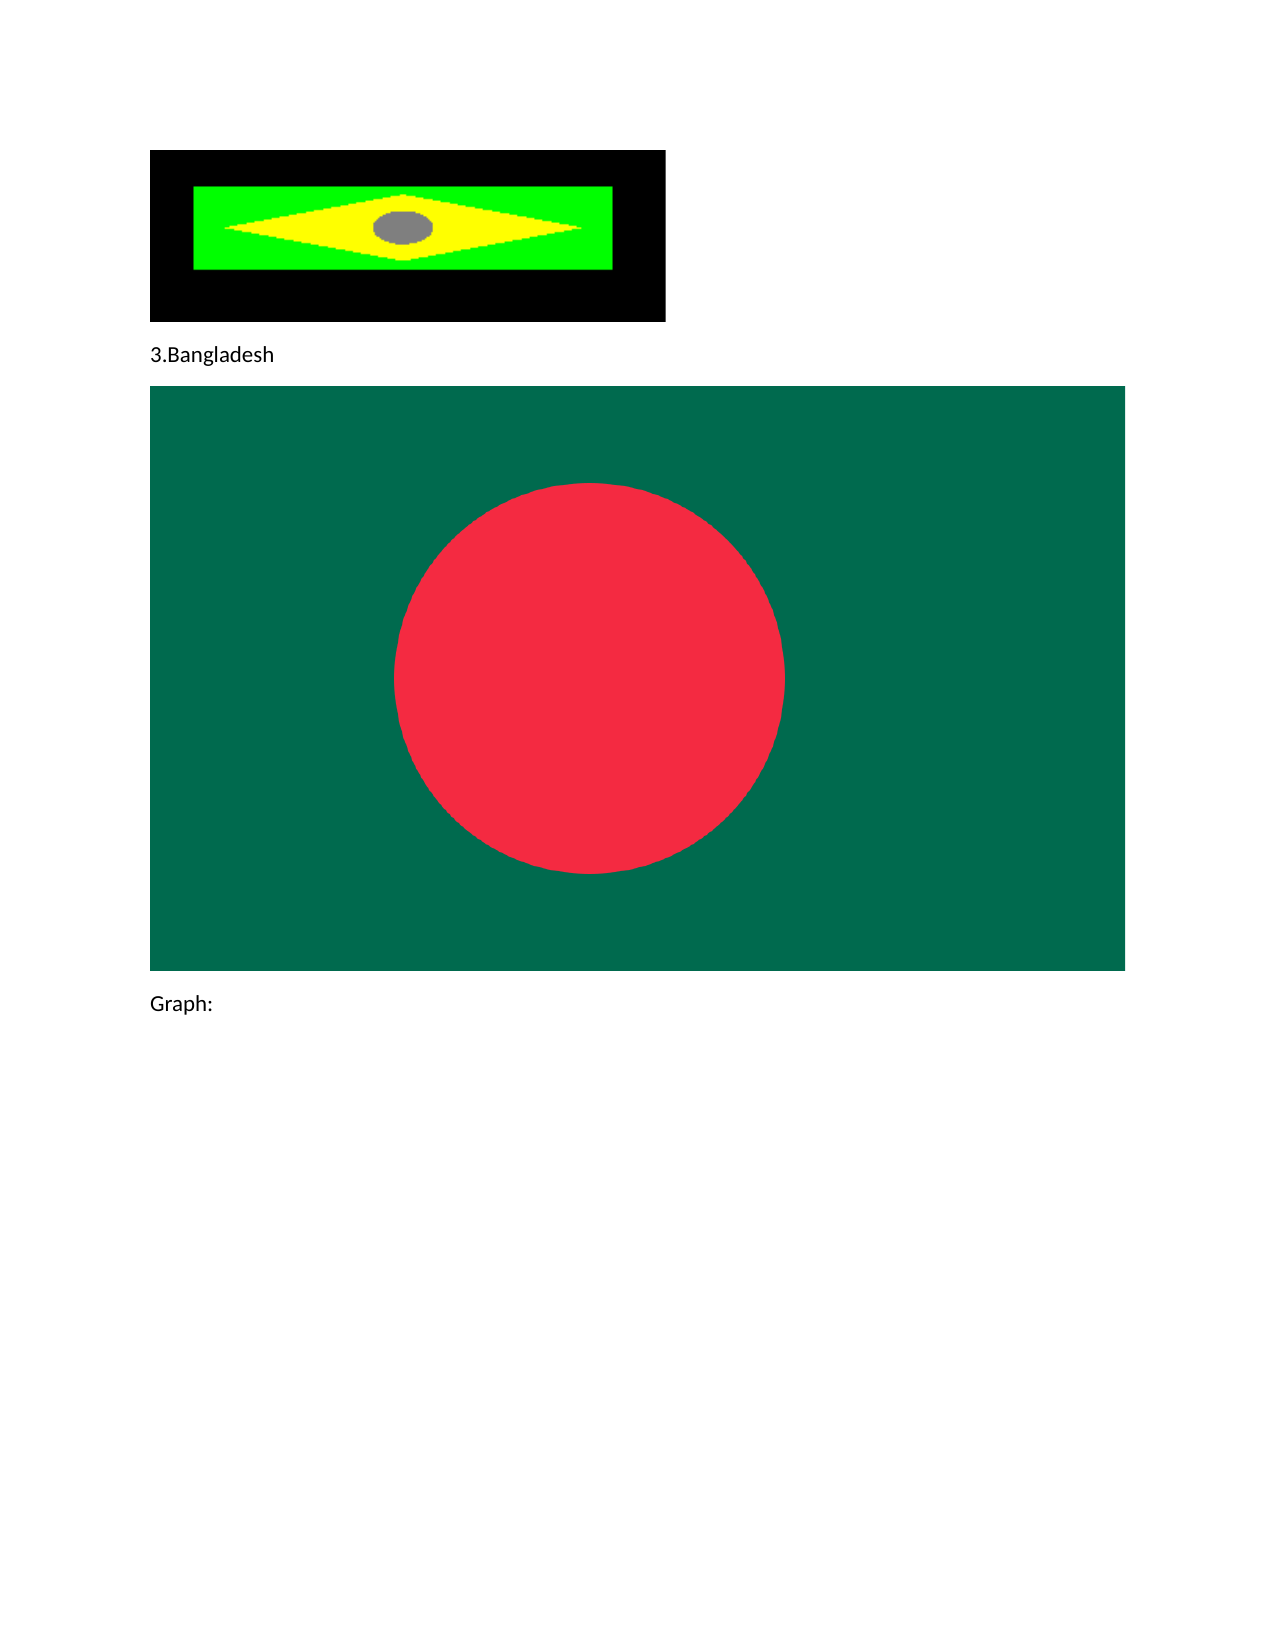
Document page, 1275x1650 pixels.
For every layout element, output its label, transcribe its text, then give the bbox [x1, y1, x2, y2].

text 3.Bangladesh [150, 340, 1125, 368]
text Graph: [150, 989, 1125, 1017]
